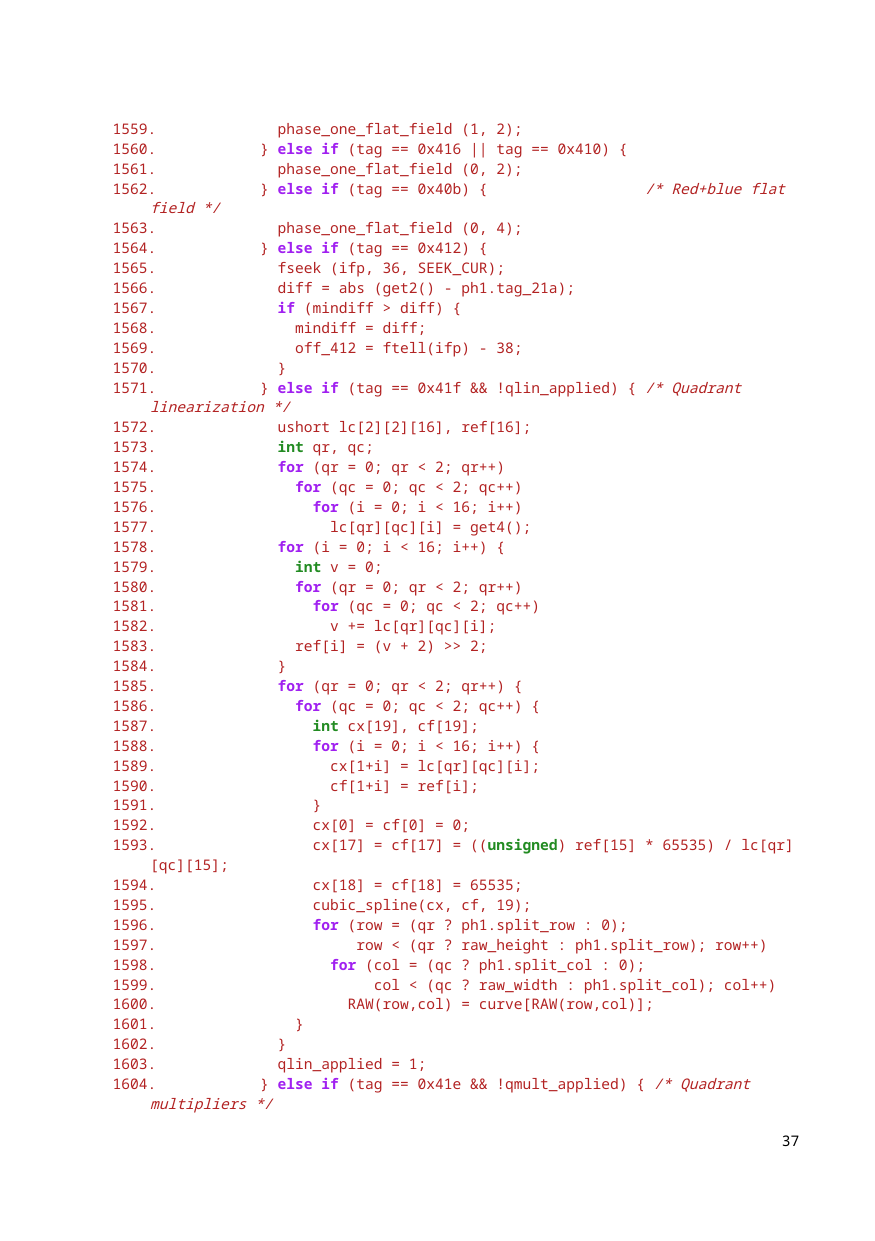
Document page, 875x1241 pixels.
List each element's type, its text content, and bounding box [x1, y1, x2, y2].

list RAW(row,col) = curve[RAW(row,col)]; [112, 994, 799, 1014]
list cx[18] = cf[18] = 65535; [112, 875, 799, 895]
list ref[i] = (v + 2) >> 2; [112, 636, 799, 656]
list for (qr = 0; qr < 2; qr++) [112, 576, 799, 596]
list cubic_spline(cx, cf, 19); [112, 895, 799, 914]
list phase_one_flat_field (0, 4); [112, 218, 799, 238]
list qlin_applied = 1; [112, 1054, 799, 1074]
list } [112, 656, 799, 676]
list cx[17] = cf[17] = ((unsigned) ref[15] * 65535) / lc[qr][qc][15]; [112, 835, 799, 875]
list } else if (tag == 0x412) { [112, 238, 799, 258]
list for (qc = 0; qc < 2; qc++) [112, 596, 799, 616]
list cx[1+i] = lc[qr][qc][i]; [112, 755, 799, 775]
list } [112, 1034, 799, 1054]
list for (row = (qr ? ph1.split_row : 0); [112, 914, 799, 934]
list for (i = 0; i < 16; i++) { [112, 537, 799, 556]
list for (col = (qc ? ph1.split_col : 0); [112, 954, 799, 974]
list for (i = 0; i < 16; i++) [112, 497, 799, 517]
list cf[1+i] = ref[i]; [112, 775, 799, 795]
list mindiff = diff; [112, 318, 799, 338]
list int cx[19], cf[19]; [112, 716, 799, 736]
list lc[qr][qc][i] = get4(); [112, 517, 799, 537]
list for (qr = 0; qr < 2; qr++) { [112, 676, 799, 696]
list } else if (tag == 0x41e && !qmult_applied) { /* Quadrant multipliers */ [112, 1074, 799, 1113]
list int v = 0; [112, 556, 799, 576]
list for (qr = 0; qr < 2; qr++) [112, 457, 799, 477]
list fseek (ifp, 36, SEEK_CUR); [112, 258, 799, 278]
list for (qc = 0; qc < 2; qc++) [112, 477, 799, 497]
list v += lc[qr][qc][i]; [112, 616, 799, 636]
list } else if (tag == 0x40b) { /* Red+blue flat field */ [112, 178, 799, 218]
list for (qc = 0; qc < 2; qc++) { [112, 696, 799, 716]
list } [112, 1014, 799, 1034]
list cx[0] = cf[0] = 0; [112, 815, 799, 835]
list } [112, 795, 799, 815]
list row < (qr ? raw_height : ph1.split_row); row++) [112, 934, 799, 954]
list off_412 = ftell(ifp) - 38; [112, 338, 799, 357]
list phase_one_flat_field (0, 2); [112, 158, 799, 178]
list for (i = 0; i < 16; i++) { [112, 736, 799, 755]
list int qr, qc; [112, 437, 799, 457]
list } else if (tag == 0x41f && !qlin_applied) { /* Quadrant linearization */ [112, 377, 799, 417]
list diff = abs (get2() - ph1.tag_21a); [112, 278, 799, 298]
list } [112, 357, 799, 377]
list } else if (tag == 0x416 || tag == 0x410) { [112, 139, 799, 158]
list if (mindiff > diff) { [112, 298, 799, 318]
list col < (qc ? raw_width : ph1.split_col); col++) [112, 974, 799, 994]
list phase_one_flat_field (1, 2); [112, 119, 799, 139]
list ushort lc[2][2][16], ref[16]; [112, 417, 799, 437]
